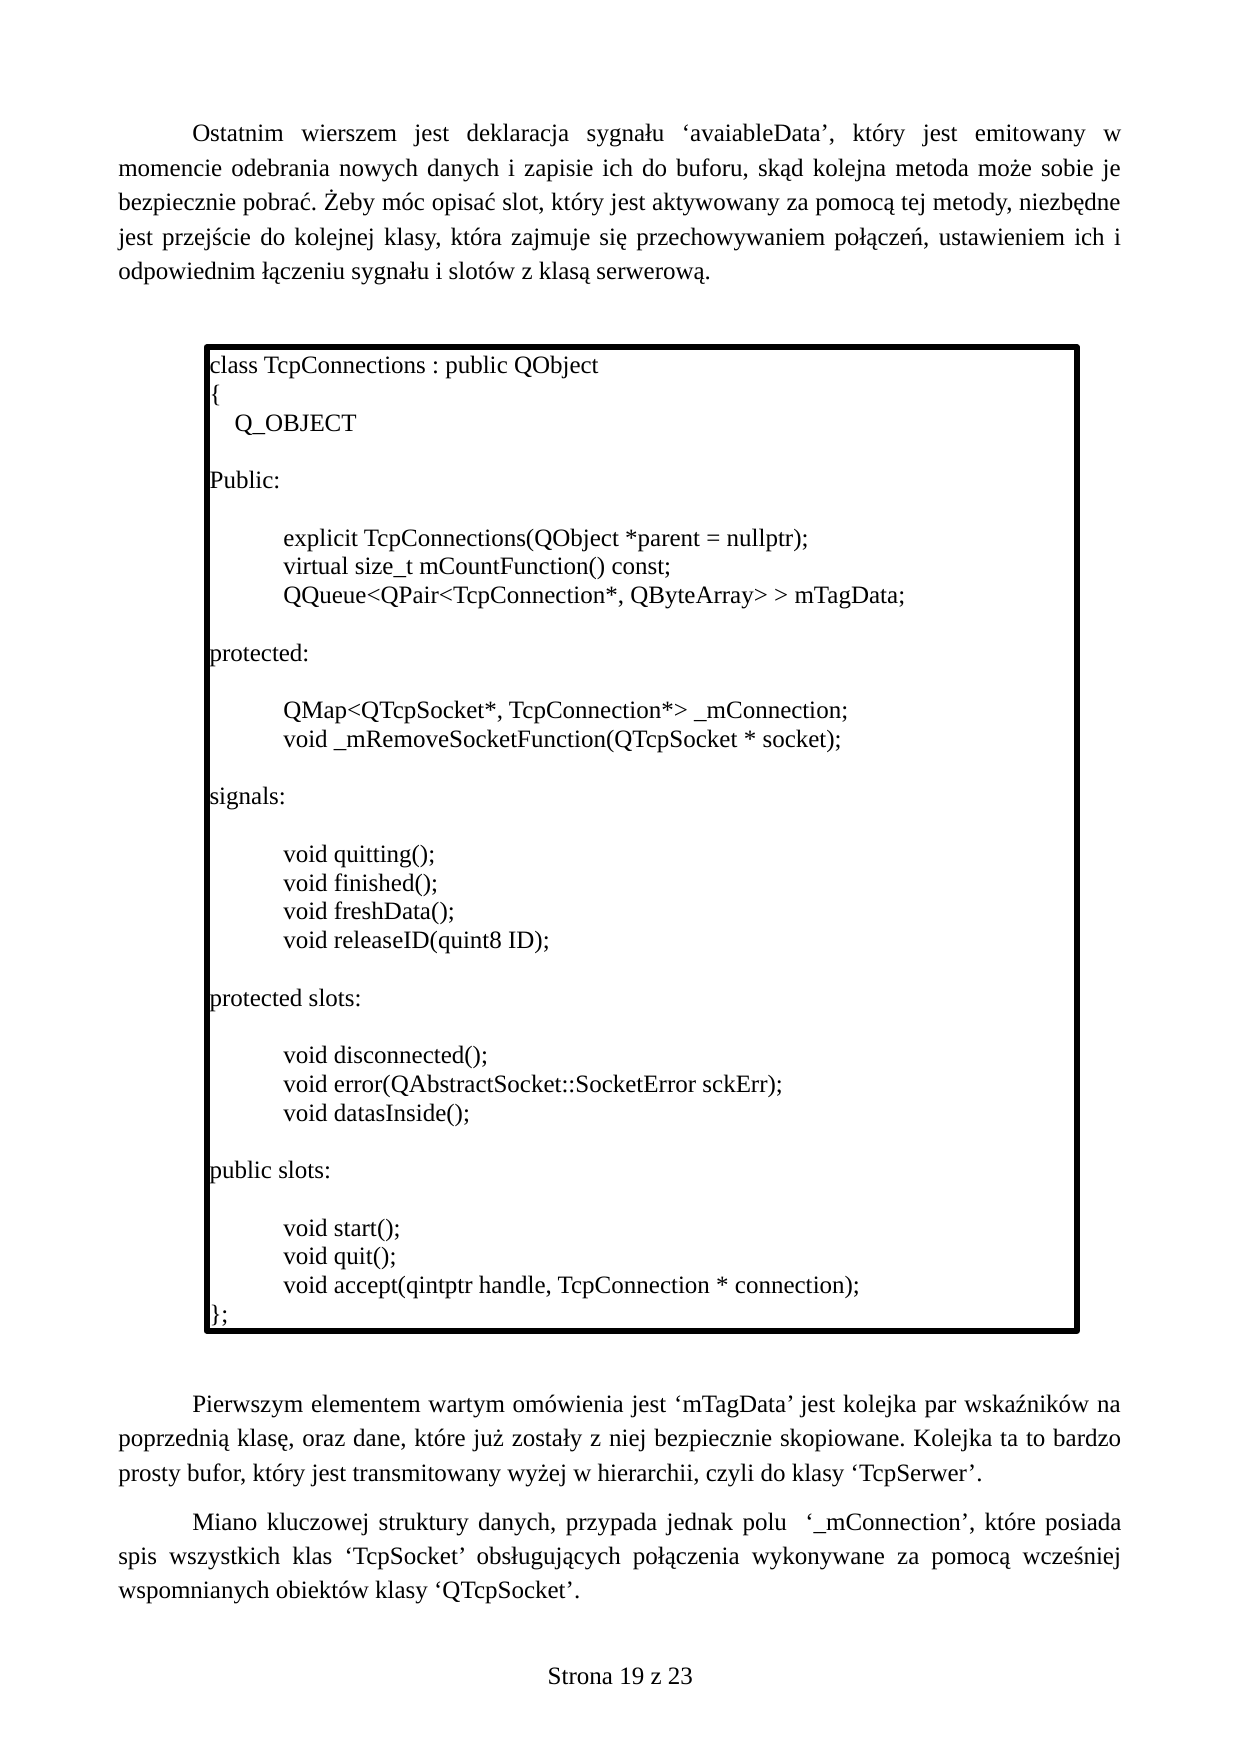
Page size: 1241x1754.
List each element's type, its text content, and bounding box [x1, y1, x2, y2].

text Pierwszym elementem wartym omówienia jest ‘mTagData’ jest kolejka par wskaźników na poprzednią klasę, oraz dane, które już zostały z niej bezpiecznie skopiowane. Kolejka ta to bardzo prosty bufor, który jest transmitowany wyżej w hierarchii, czyli do klasy ‘TcpSerwer’. [118, 1389, 1122, 1486]
text Ostatnim wierszem jest deklaracja sygnału ‘avaiableData’, który jest emitowany w momencie odebrania nowych danych i zapisie ich do buforu, skąd kolejna metoda może sobie je bezpiecznie pobrać. Żeby móc opisać slot, który jest aktywowany za pomocą tej metody, niezbędne jest przejście do kolejnej klasy, która zajmuje się przechowywaniem połączeń, ustawieniem ich i odpowiednim łączeniu sygnału i slotów z klasą serwerową. [118, 118, 1122, 285]
text Miano kluczowej struktury danych, przypada jednak polu ‘_mConnection’, które posiada spis wszystkich klas ‘TcpSocket’ obsługujących połączenia wykonywane za pomocą wcześniej wspomnianych obiektów klasy ‘QTcpSocket’. [118, 1507, 1122, 1604]
